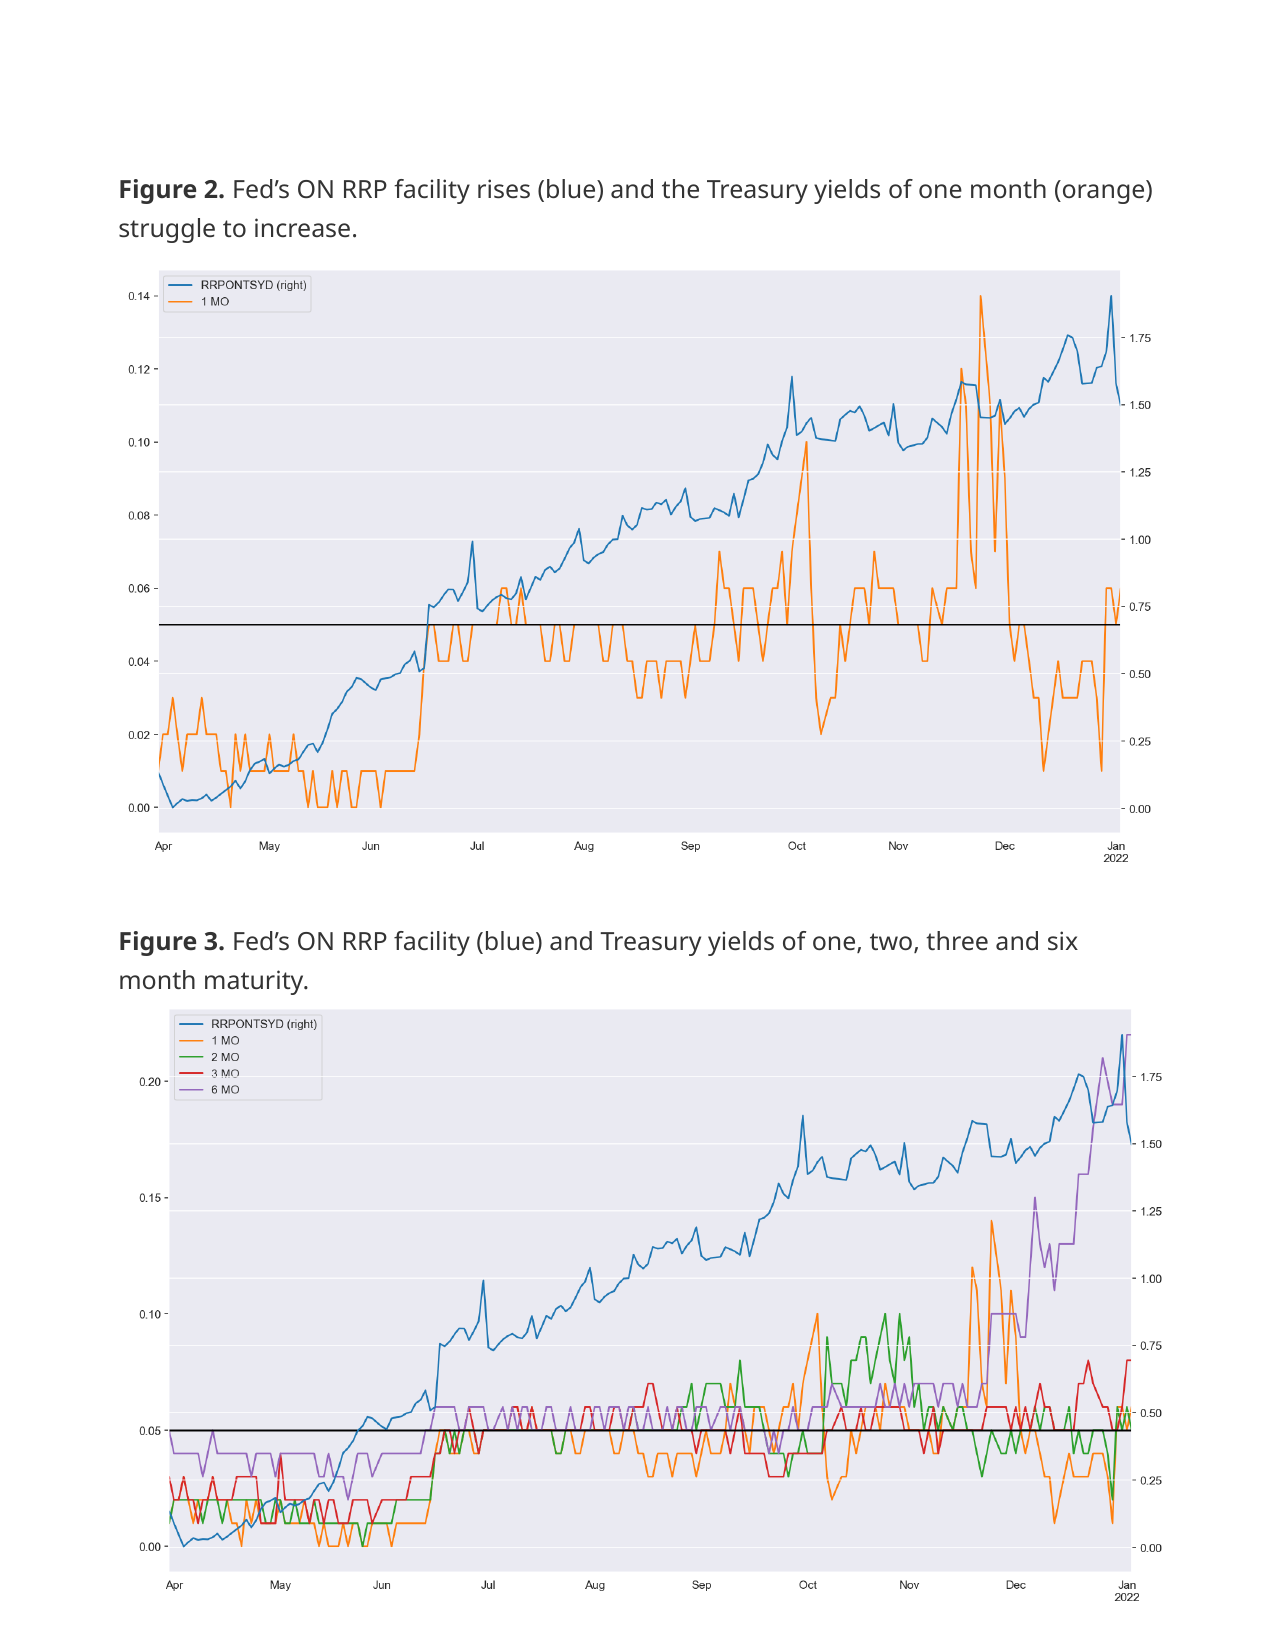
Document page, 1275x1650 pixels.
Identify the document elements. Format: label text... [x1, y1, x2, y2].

text Figure 3. Fed’s ON RRP facility (blue) and Treasury yields of one, two, three and six month maturity. [118, 923, 1157, 996]
picture [130, 1001, 1170, 1611]
text Figure 2. Fed’s ON RRP facility rises (blue) and the Treasury yields of one month (orange) struggle to increase. [118, 172, 1157, 245]
picture [119, 262, 1159, 872]
